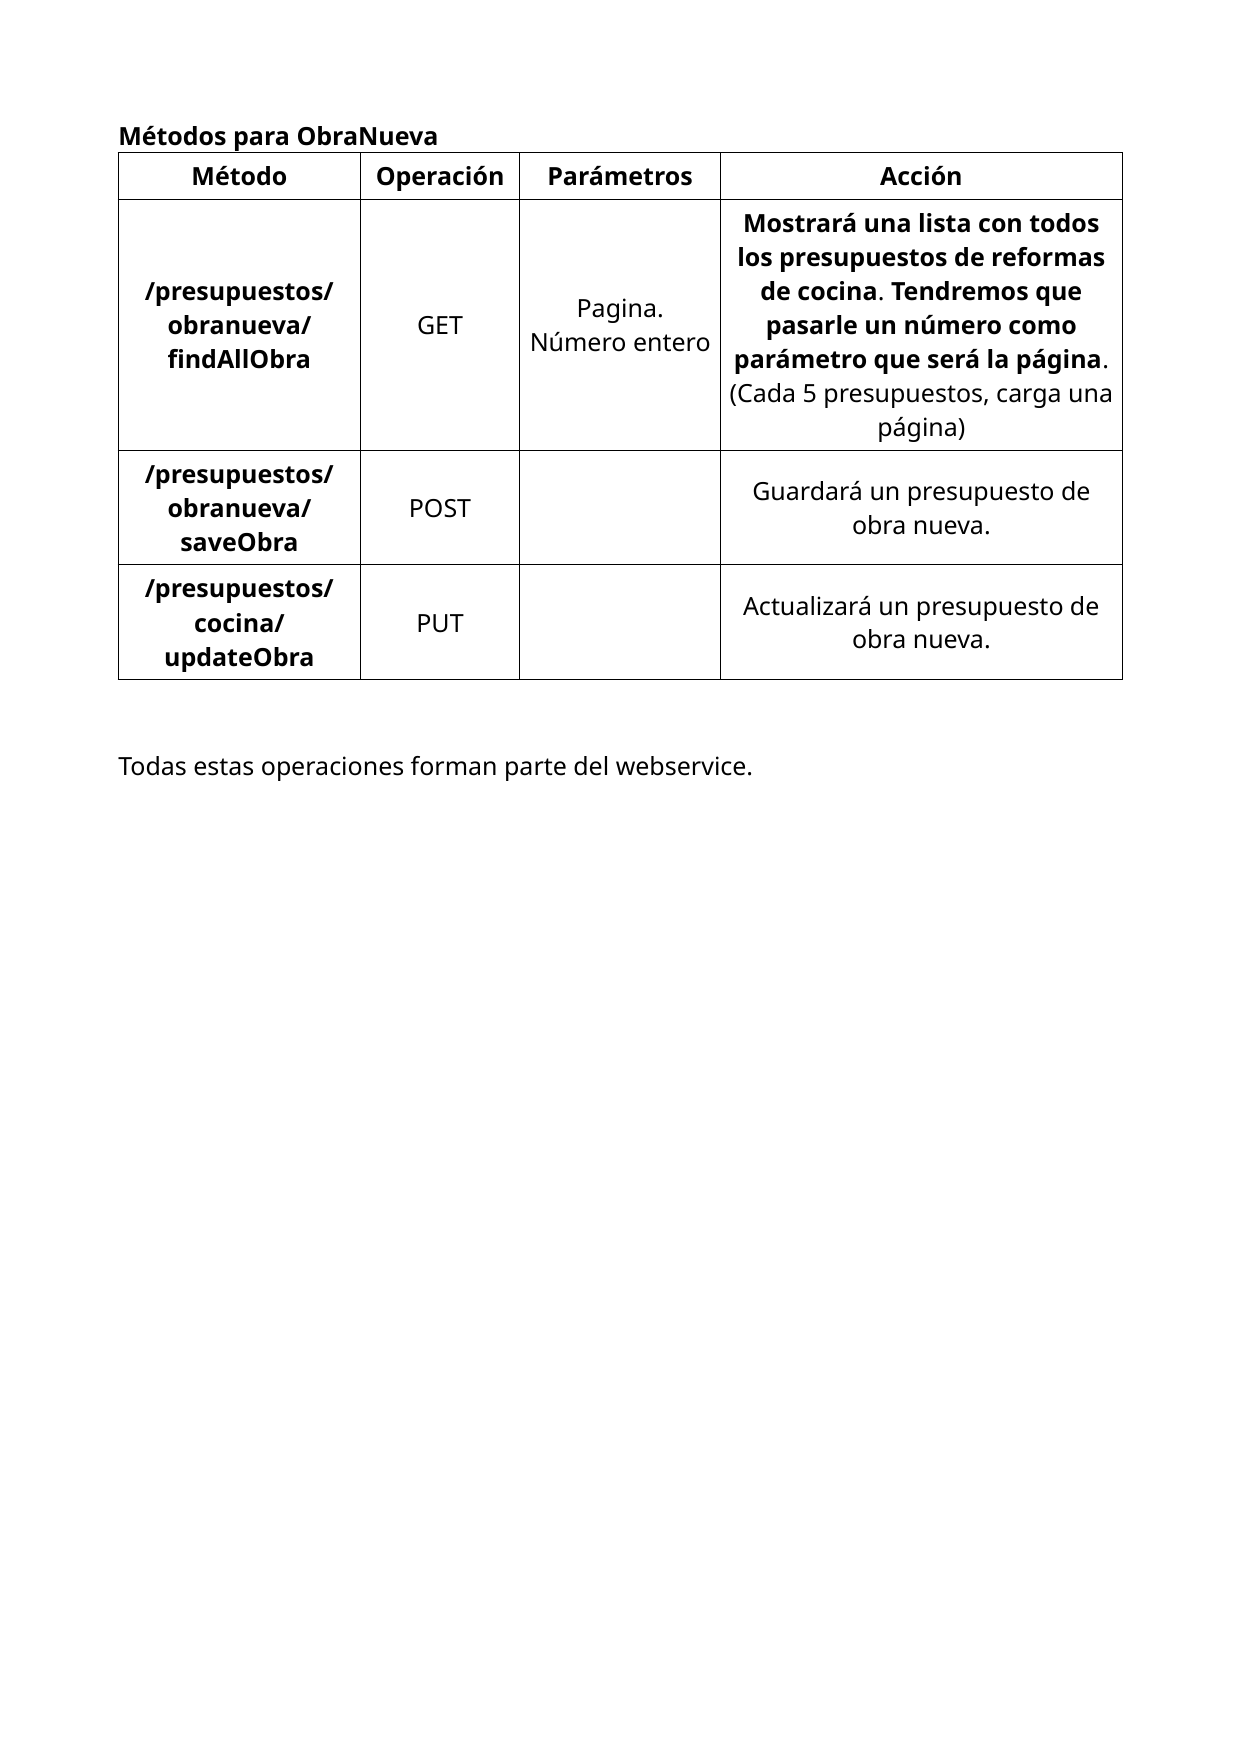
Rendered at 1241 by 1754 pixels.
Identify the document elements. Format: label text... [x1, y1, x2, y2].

table_cell GET [361, 200, 519, 450]
table_header Operación [361, 153, 519, 199]
table_cell /presupuestos/cocina/updateObra [119, 565, 360, 679]
table_cell /presupuestos/obranueva/saveObra [119, 451, 360, 564]
table_cell Guardará un presupuesto de obra nueva. [721, 451, 1122, 564]
table_header Acción [721, 153, 1122, 199]
text Métodos para ObraNueva [118, 118, 1122, 152]
table_cell Actualizará un presupuesto de obra nueva. [721, 565, 1122, 679]
table_cell [520, 565, 720, 679]
table_cell Pagina. Número entero [520, 200, 720, 450]
table_cell POST [361, 451, 519, 564]
table_header Parámetros [520, 153, 720, 199]
table_cell PUT [361, 565, 519, 679]
table_cell Mostrará una lista con todos los presupuestos de reformas de cocina. Tendremos que pasarle un número como parámetro que será la página. (Cada 5 presupuestos, carga una página) [721, 200, 1122, 450]
table_header Método [119, 153, 360, 199]
text Todas estas operaciones forman parte del webservice. [118, 748, 1122, 782]
table_cell /presupuestos/obranueva/findAllObra [119, 200, 360, 450]
table_cell [520, 451, 720, 564]
